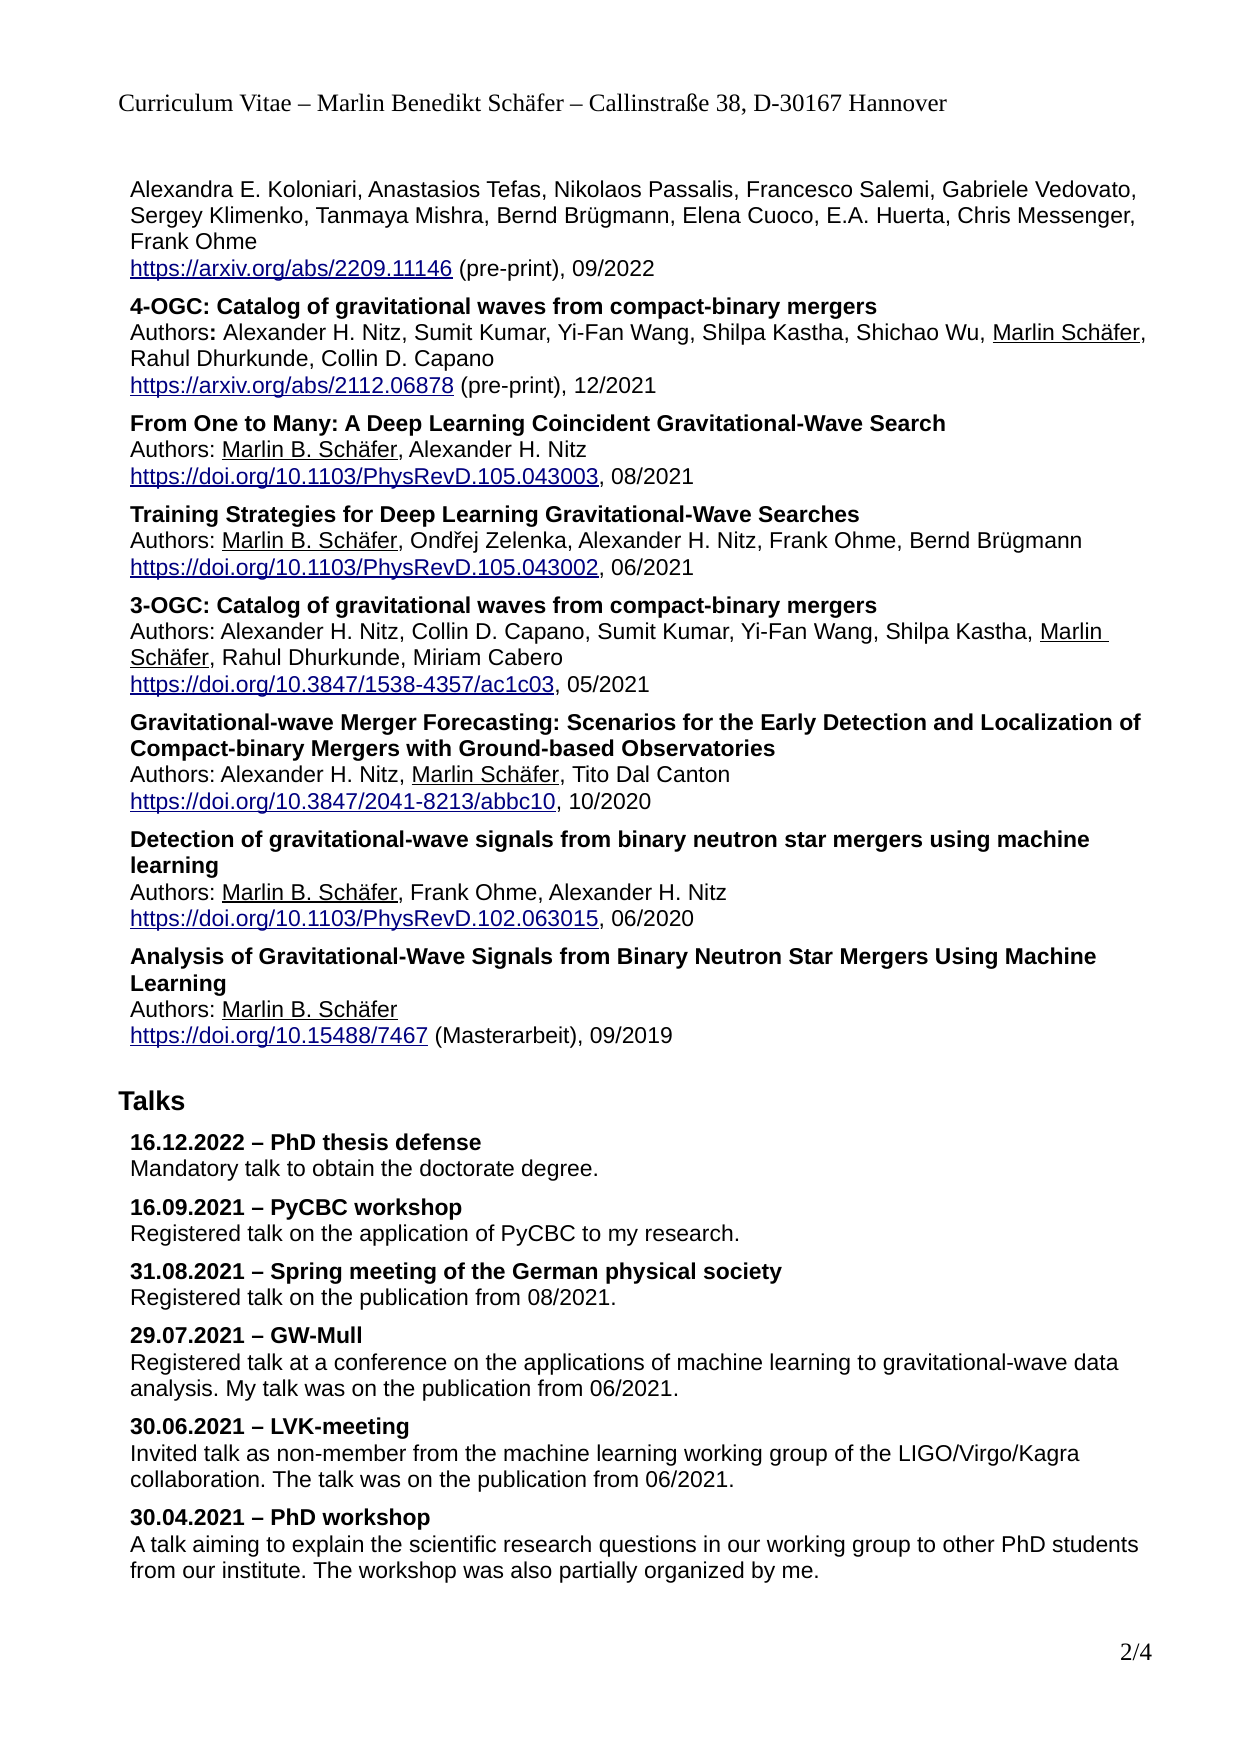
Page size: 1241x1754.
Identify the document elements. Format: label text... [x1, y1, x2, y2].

text 29.07.2021 – GW-Mull Registered talk at a conference on the applications of machine learning to gravitational-wave data analysis. My talk was on the publication from 06/2021. [130, 1322, 1152, 1402]
text 30.04.2021 – PhD workshop A talk aiming to explain the scientific research questions in our working group to other PhD students from our institute. The workshop was also partially organized by me. [130, 1504, 1152, 1583]
text Detection of gravitational-wave signals from binary neutron star mergers using machine learning Authors: Marlin B. Schäfer, Frank Ohme, Alexander H. Nitz https://doi.org/10.1103/PhysRevD.102.063015, 06/2020 [130, 826, 1152, 931]
text From One to Many: A Deep Learning Coincident Gravitational-Wave Search Authors: Marlin B. Schäfer, Alexander H. Nitz https://doi.org/10.1103/PhysRevD.105.043003, 08/2021 [130, 410, 1152, 489]
text Talks [118, 1085, 1152, 1117]
text 4-OGC: Catalog of gravitational waves from compact-binary mergers Authors: Alexander H. Nitz, Sumit Kumar, Yi-Fan Wang, Shilpa Kastha, Shichao Wu, Marlin Schäfer, Rahul Dhurkunde, Collin D. Capano https://arxiv.org/abs/2112.06878 (pre-print), 12/2021 [130, 293, 1152, 398]
text Alexandra E. Koloniari, Anastasios Tefas, Nikolaos Passalis, Francesco Salemi, Gabriele Vedovato, Sergey Klimenko, Tanmaya Mishra, Bernd Brügmann, Elena Cuoco, E.A. Huerta, Chris Messenger, Frank Ohme https://arxiv.org/abs/2209.11146 (pre-print), 09/2022 [130, 176, 1152, 281]
text 30.06.2021 – LVK-meeting Invited talk as non-member from the machine learning working group of the LIGO/Virgo/Kagra collaboration. The talk was on the publication from 06/2021. [130, 1413, 1152, 1492]
text 31.08.2021 – Spring meeting of the German physical society Registered talk on the publication from 08/2021. [130, 1258, 1152, 1311]
text 3-OGC: Catalog of gravitational waves from compact-binary mergers Authors: Alexander H. Nitz, Collin D. Capano, Sumit Kumar, Yi-Fan Wang, Shilpa Kastha, Marlin Schäfer, Rahul Dhurkunde, Miriam Cabero https://doi.org/10.3847/1538-4357/ac1c03, 05/2021 [130, 592, 1152, 697]
text 16.12.2022 – PhD thesis defense Mandatory talk to obtain the doctorate degree. [130, 1129, 1152, 1182]
text 16.09.2021 – PyCBC workshop Registered talk on the application of PyCBC to my research. [130, 1193, 1152, 1246]
text Gravitational-wave Merger Forecasting: Scenarios for the Early Detection and Localization of Compact-binary Mergers with Ground-based Observatories Authors: Alexander H. Nitz, Marlin Schäfer, Tito Dal Canton https://doi.org/10.3847/2041-8213/abbc10, 10/2020 [130, 709, 1152, 814]
text Training Strategies for Deep Learning Gravitational-Wave Searches Authors: Marlin B. Schäfer, Ondřej Zelenka, Alexander H. Nitz, Frank Ohme, Bernd Brügmann https://doi.org/10.1103/PhysRevD.105.043002, 06/2021 [130, 501, 1152, 580]
text Analysis of Gravitational-Wave Signals from Binary Neutron Star Mergers Using Machine Learning Authors: Marlin B. Schäfer https://doi.org/10.15488/7467 (Masterarbeit), 09/2019 [130, 943, 1152, 1048]
